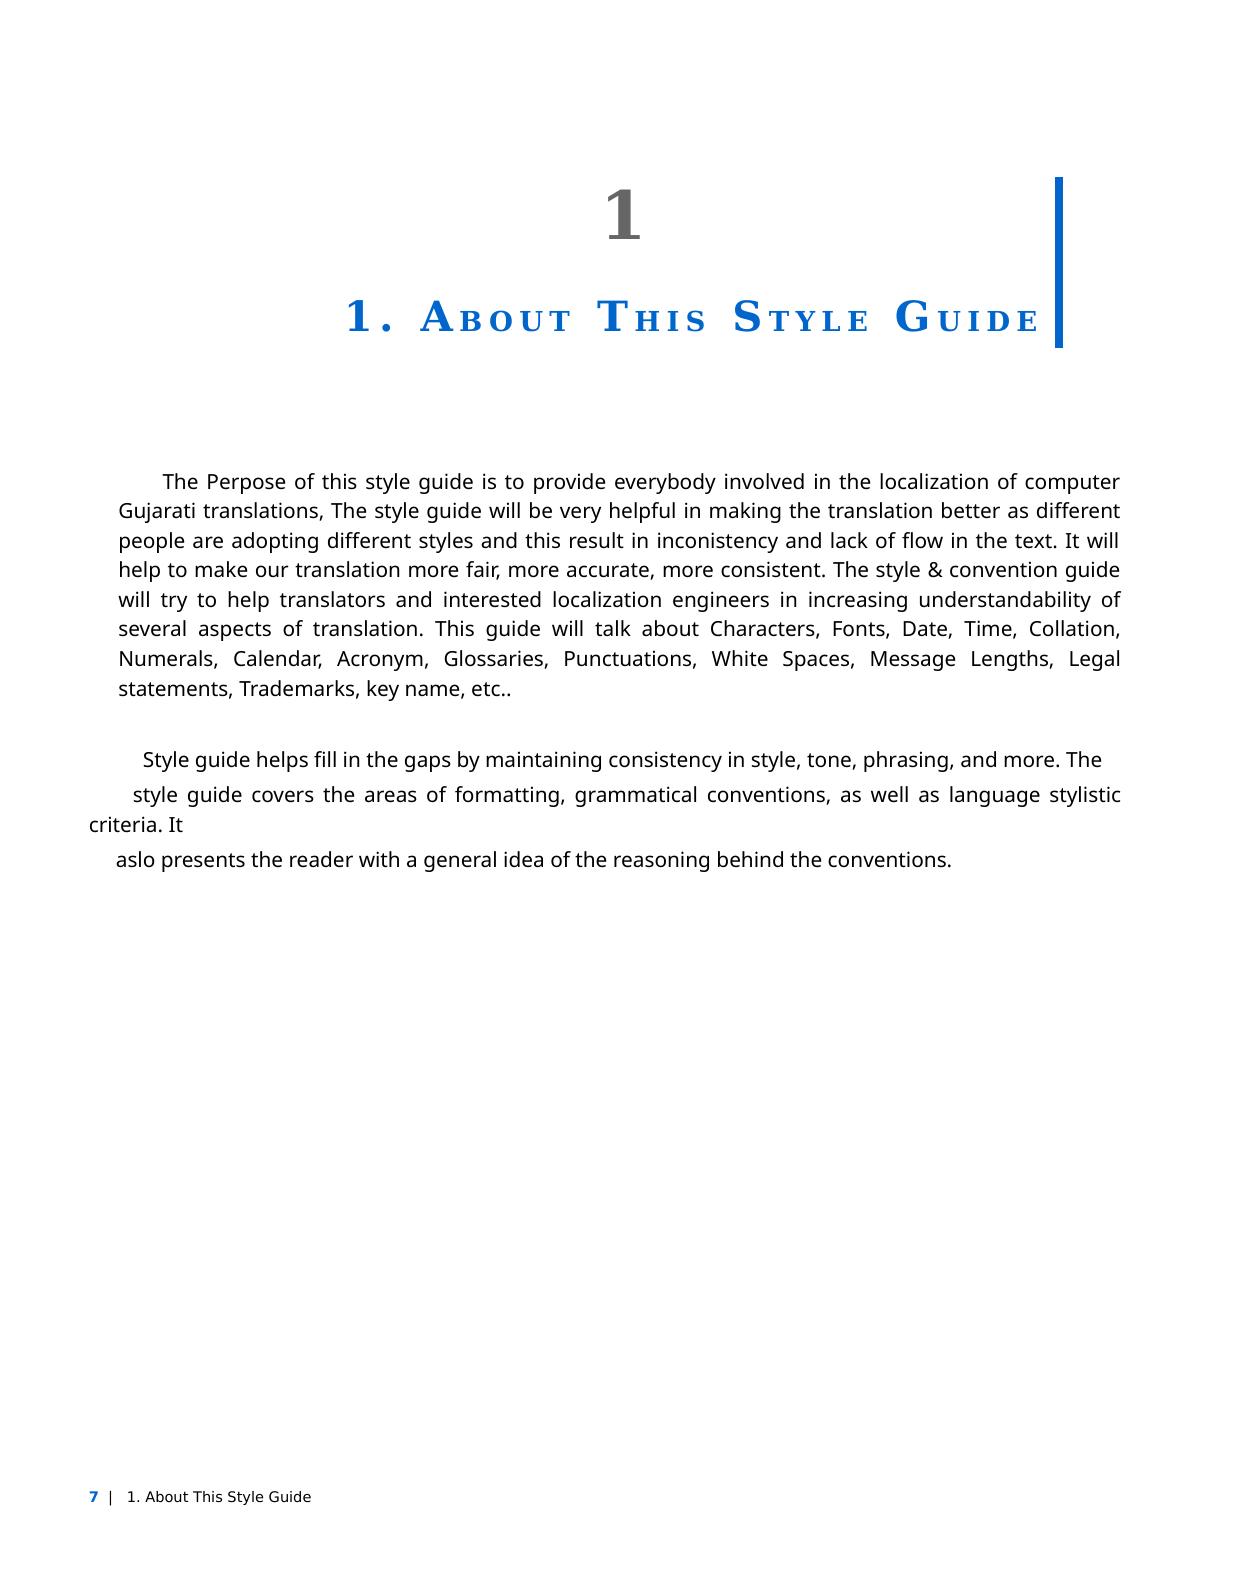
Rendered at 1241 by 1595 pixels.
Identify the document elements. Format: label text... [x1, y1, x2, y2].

text Style guide helps fill in the gaps by maintaining consistency in style, tone, phrasing, and more. The [88, 744, 1122, 773]
text The Perpose of this style guide is to provide everybody involved in the localization of computer Gujarati translations, The style guide will be very helpful in making the translation better as different people are adopting different styles and this result in inconistency and lack of flow in the text. It will help to make our translation more fair, more accurate, more consistent. The style & convention guide will try to help translators and interested localization engineers in increasing understandability of several aspects of translation. This guide will talk about Characters, Fonts, Date, Time, Collation, Numerals, Calendar, Acronym, Glossaries, Punctuations, White Spaces, Message Lengths, Legal statements, Trademarks, key name, etc.. [118, 467, 1122, 702]
subtitle 1. About This Style Guide [88, 177, 1055, 348]
text aslo presents the reader with a general idea of the reasoning behind the conventions. [88, 844, 1122, 873]
text style guide covers the areas of formatting, grammatical conventions, as well as language stylistic criteria. It [88, 779, 1122, 838]
